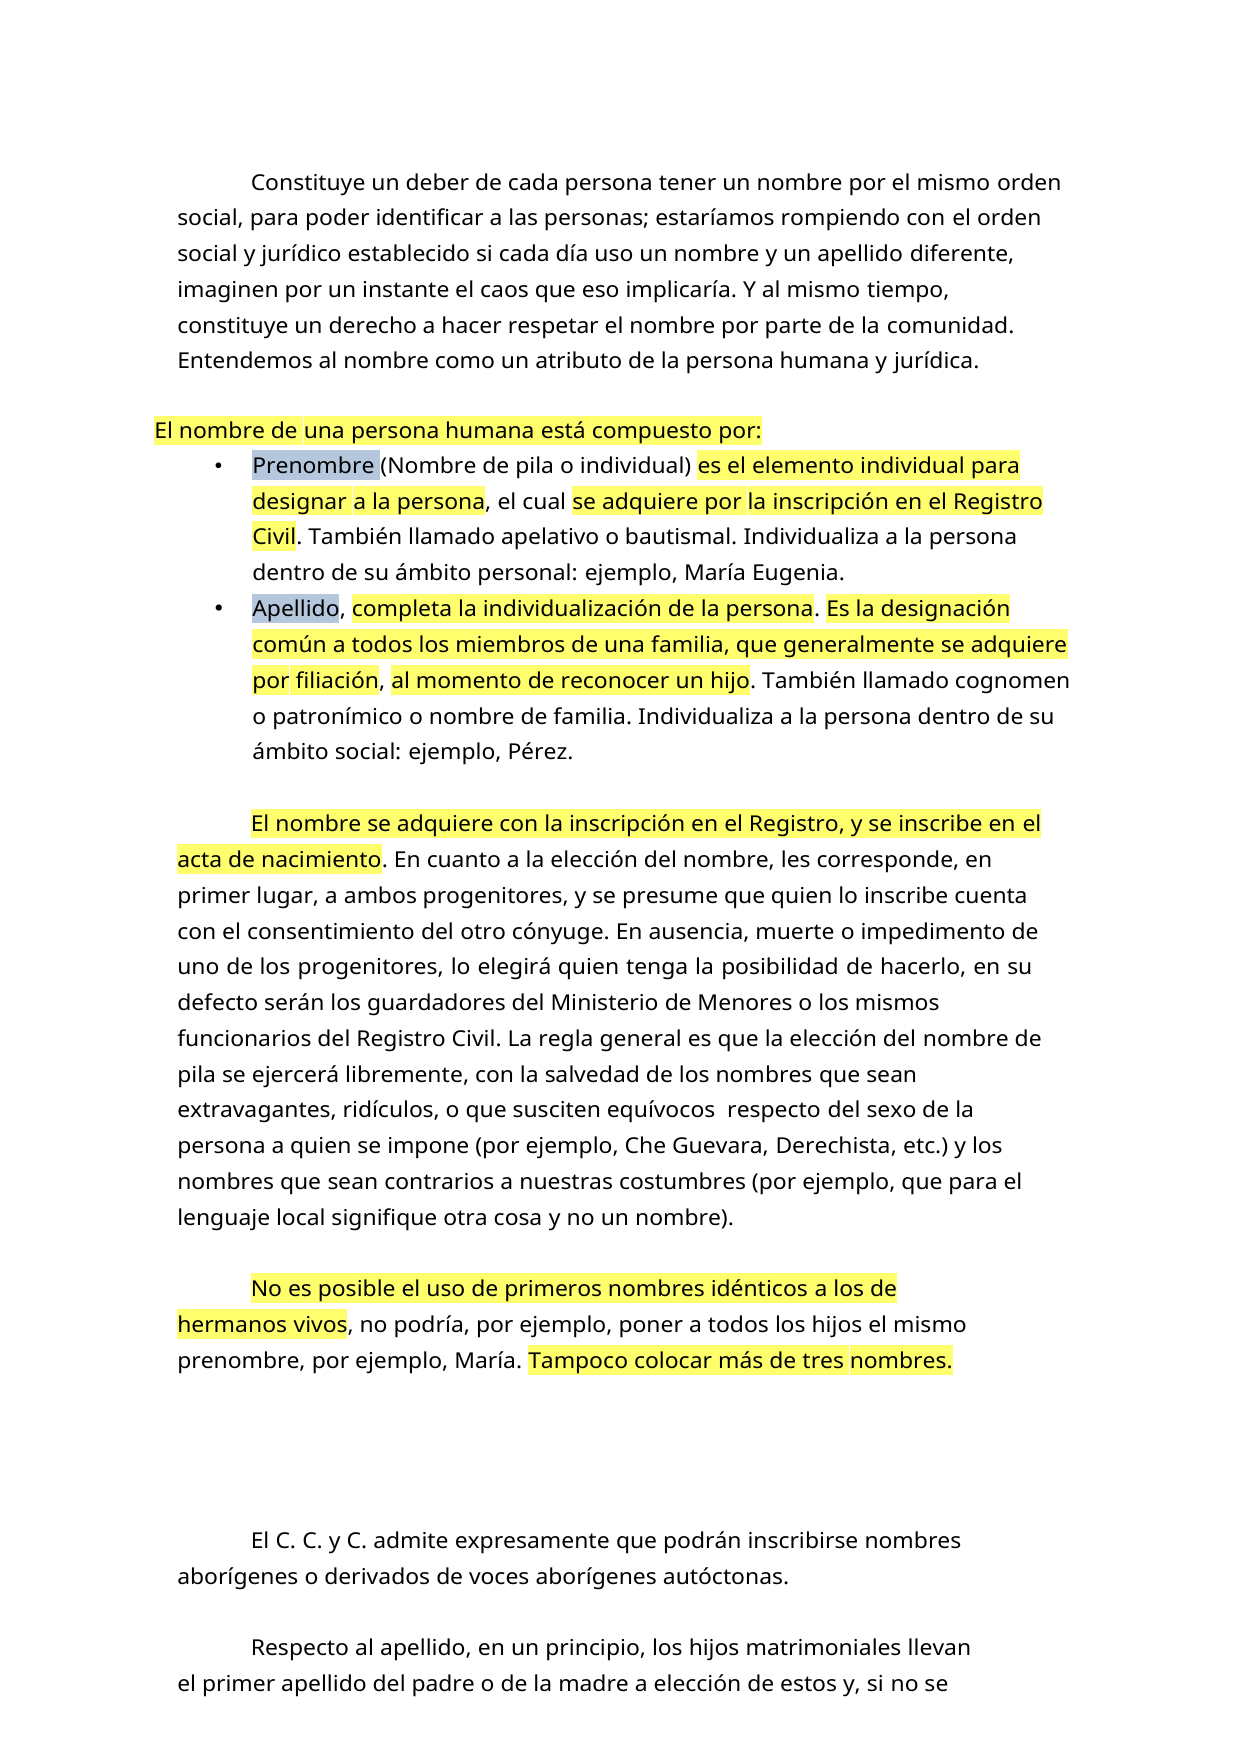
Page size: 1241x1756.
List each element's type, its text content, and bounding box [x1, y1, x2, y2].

text Respecto al apellido, en un principio, los hijos matrimoniales llevan el primer apellido del padre o de la madre a elección de estos y, si no se [177, 1632, 988, 1698]
text El C. C. y C. admite expresamente que podrán inscribirse nombres aborígenes o derivados de voces aborígenes autóctonas. [177, 1525, 988, 1591]
list Apellido, completa la individualización de la persona. Es la designación común a todos los miembros de una familia, que generalmente se adquiere por filiación, al momento de reconocer un hijo. También llamado cognomen o patronímico o nombre de familia. Individualiza a la persona dentro de su ámbito social: ejemplo, Pérez. [214, 593, 1076, 766]
text El nombre de una persona humana está compuesto por: [154, 417, 1076, 444]
text No es posible el uso de primeros nombres idénticos a los de hermanos vivos, no podría, por ejemplo, poner a todos los hijos el mismo prenombre, por ejemplo, María. Tampoco colocar más de tres nombres. [177, 1273, 989, 1375]
text El nombre se adquiere con la inscripción en el Registro, y se inscribe en el acta de nacimiento. En cuanto a la elección del nombre, les corresponde, en primer lugar, a ambos progenitores, y se presume que quien lo inscribe cuenta con el consentimiento del otro cónyuge. En ausencia, muerte o impedimento de uno de los progenitores, lo elegirá quien tenga la posibilidad de hacerlo, en su defecto serán los guardadores del Ministerio de Menores o los mismos funcionarios del Registro Civil. La regla general es que la elección del nombre de pila se ejercerá libremente, con la salvedad de los nombres que sean extravagantes, ridículos, o que susciten equívocos respecto del sexo de la persona a quien se impone (por ejemplo, Che Guevara, Derechista, etc.) y los nombres que sean contrarios a nuestras costumbres (por ejemplo, que para el lenguaje local signifique otra cosa y no un nombre). [177, 808, 1063, 1231]
text Constituye un deber de cada persona tener un nombre por el mismo orden social, para poder identificar a las personas; estaríamos rompiendo con el orden social y jurídico establecido si cada día uso un nombre y un apellido diferente, imaginen por un instante el caos que eso implicaría. Y al mismo tiempo, constituye un derecho a hacer respetar el nombre por parte de la comunidad. Entendemos al nombre como un atributo de la persona humana y jurídica. [177, 167, 1063, 375]
list Prenombre (Nombre de pila o individual) es el elemento individual para designar a la persona, el cual se adquiere por la inscripción en el Registro Civil. También llamado apelativo o bautismal. Individualiza a la persona dentro de su ámbito personal: ejemplo, María Eugenia. [214, 450, 1076, 587]
